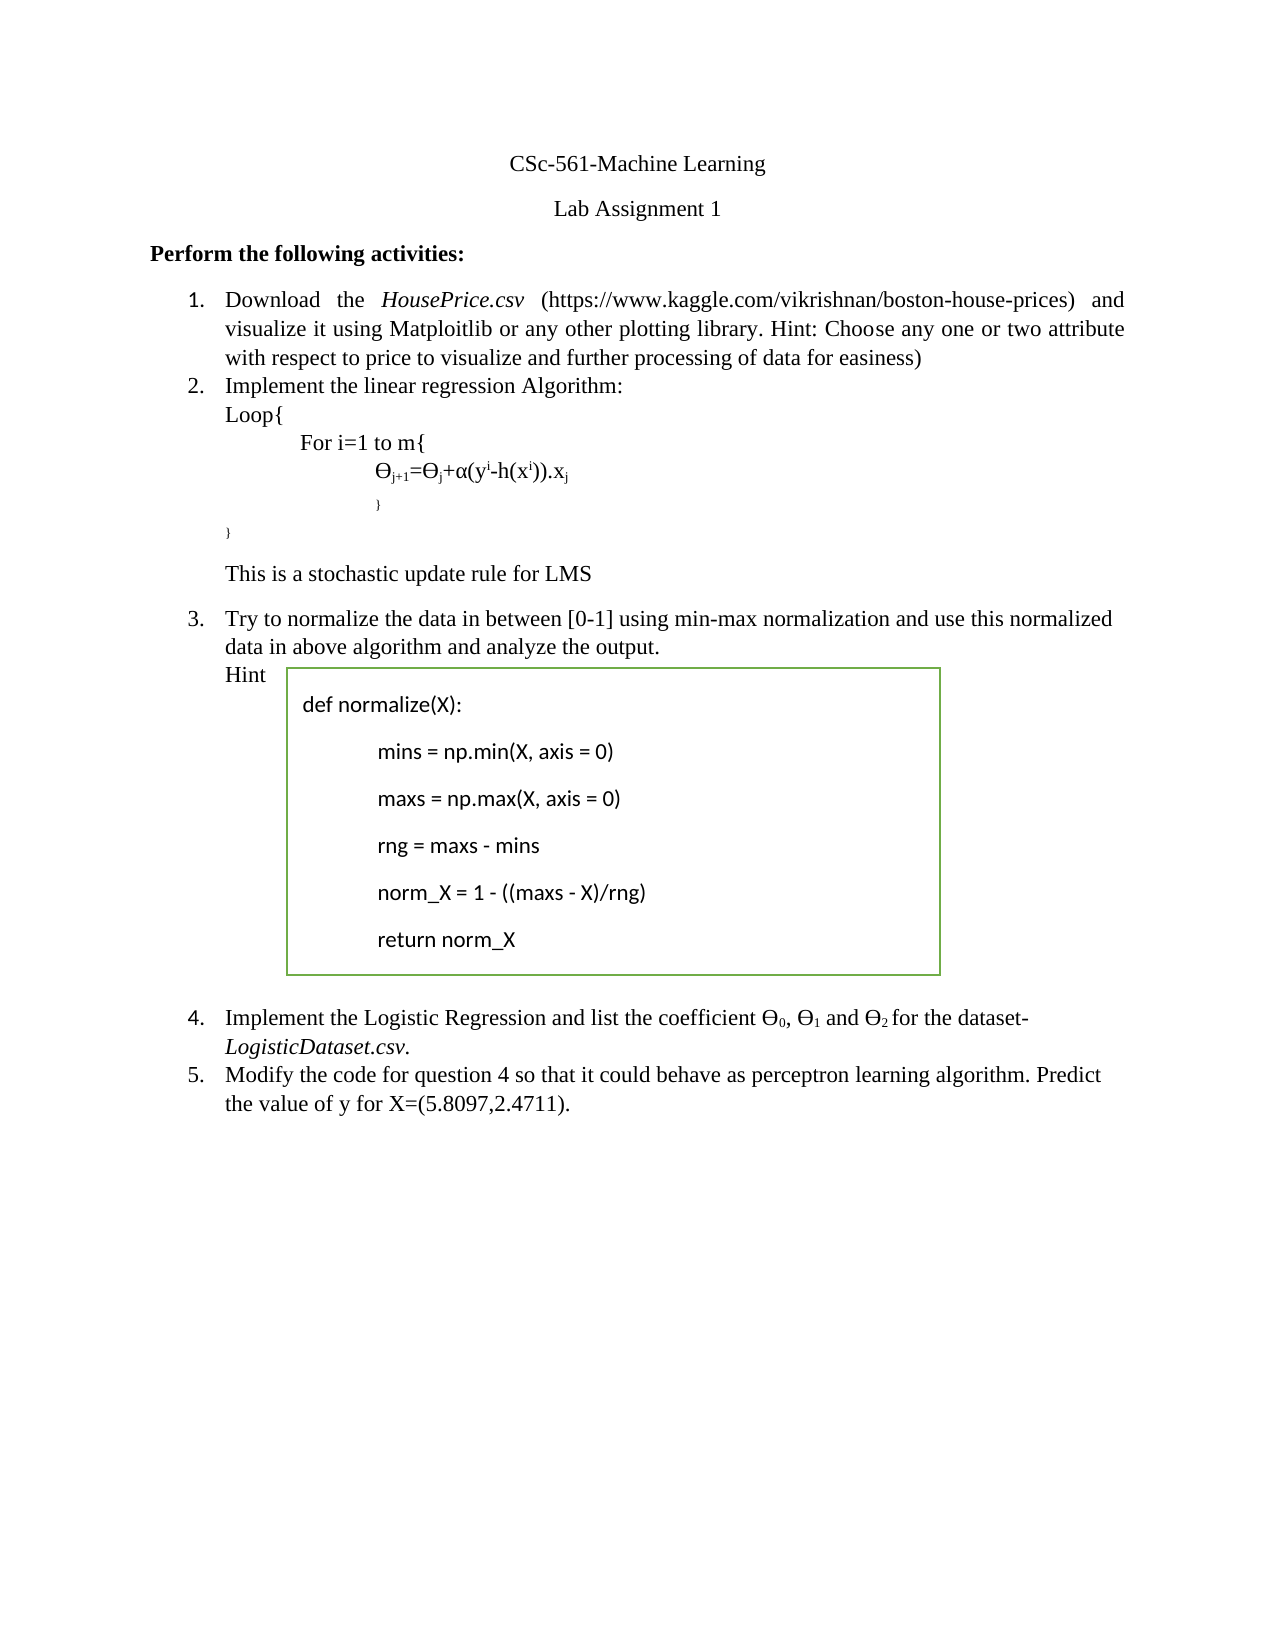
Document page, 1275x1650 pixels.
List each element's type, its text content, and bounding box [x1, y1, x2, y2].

list } [300, 486, 1125, 512]
text This is a stochastic update rule for LMS [150, 559, 1125, 586]
text Perform the following activities: [150, 240, 1125, 267]
list } [225, 514, 1125, 541]
text rng = maxs - mins [302, 831, 925, 859]
list Implement the linear regression Algorithm: [187, 372, 1125, 399]
list Implement the Logistic Regression and list the coefficient ϴ0, ϴ1 and ϴ2 for the dataset- LogisticDataset.csv. [187, 1003, 1125, 1059]
list Modify the code for question 4 so that it could behave as perceptron learning algorithm. Predict the value of y for X=(5.8097,2.4711). [187, 1061, 1125, 1116]
list For i=1 to m{ [225, 429, 1125, 456]
text CSc-561-Machine Learning [150, 150, 1125, 176]
text mins = np.min(X, axis = 0) [302, 737, 925, 765]
text def normalize(X): [302, 691, 925, 718]
list Try to normalize the data in between [0-1] using min-max normalization and use this normalized data in above algorithm and analyze the output. [187, 605, 1125, 659]
list Download the HousePrice.csv (https://www.kaggle.com/vikrishnan/boston-house-prices) and visualize it using Matploitlib or any other plotting library. Hint: Choose any one or two attribute with respect to price to visualize and further processing of data for easiness) [187, 285, 1125, 370]
text maxs = np.max(X, axis = 0) [302, 784, 925, 812]
text Lab Assignment 1 [150, 195, 1125, 221]
text return norm_X [302, 925, 925, 953]
list Loop{ [225, 401, 1125, 427]
list Hint [225, 662, 1125, 688]
list ϴj+1=ϴj+α(yi-h(xi)).xj [225, 458, 1125, 484]
text norm_X = 1 - ((maxs - X)/rng) [302, 878, 925, 906]
